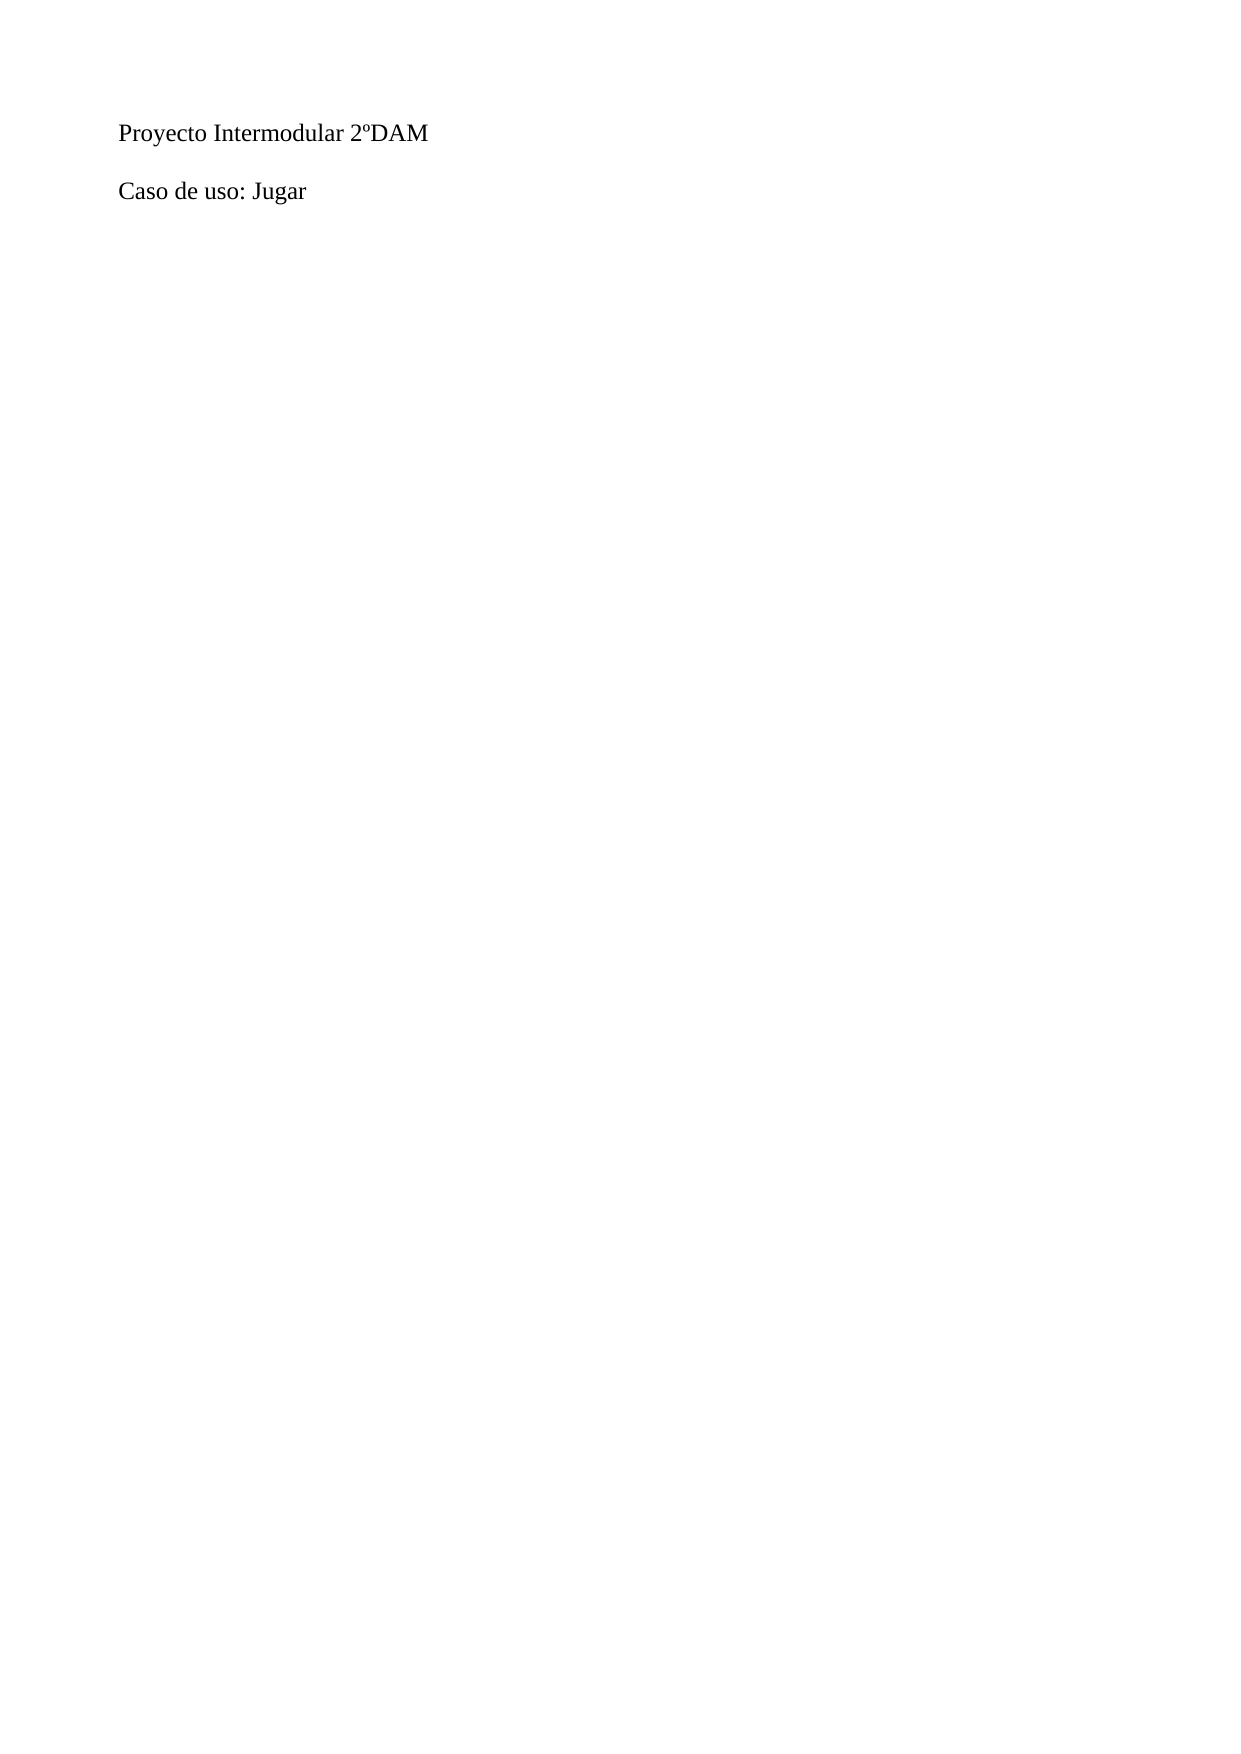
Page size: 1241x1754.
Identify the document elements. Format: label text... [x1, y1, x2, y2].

text Caso de uso: Jugar [118, 176, 1122, 205]
